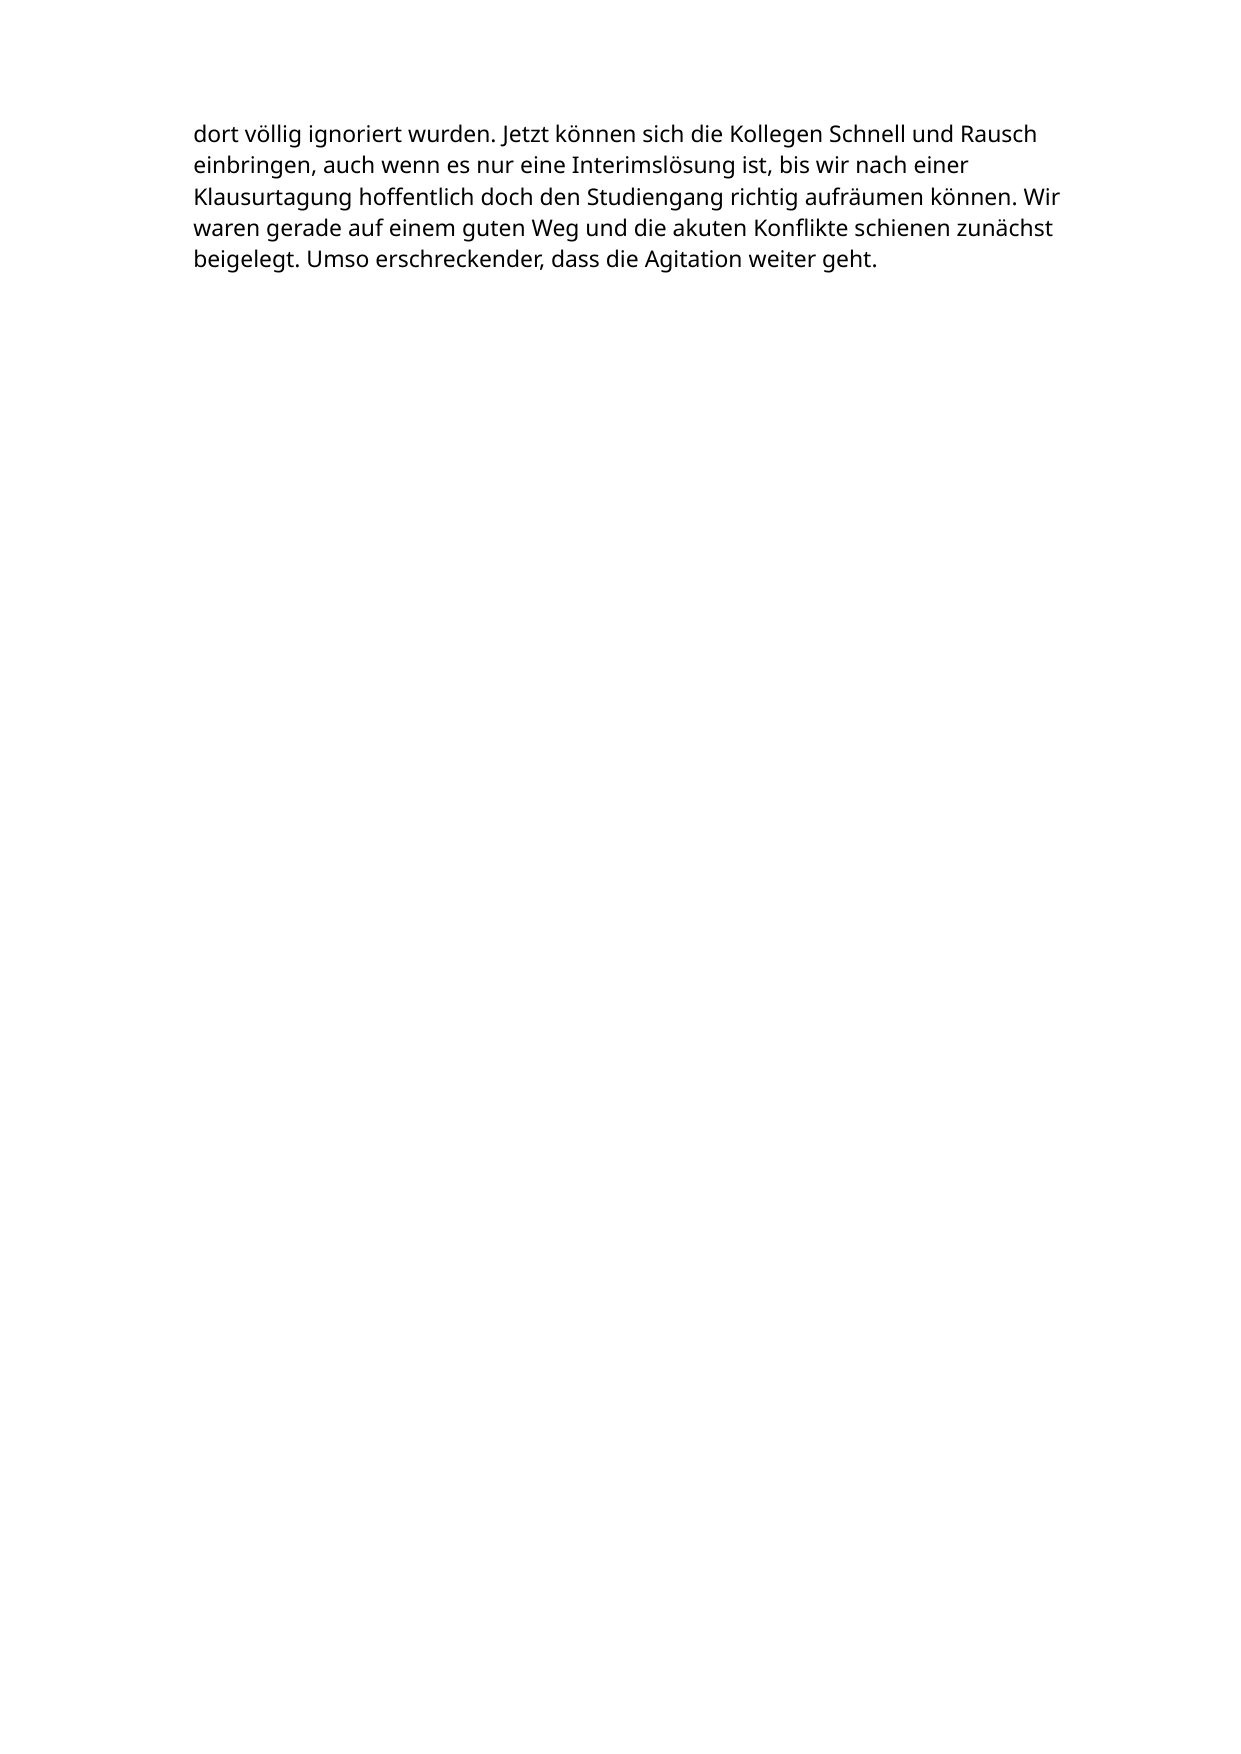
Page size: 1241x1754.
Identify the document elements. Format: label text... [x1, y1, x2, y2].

list dort völlig ignoriert wurden. Jetzt können sich die Kollegen Schnell und Rausch einbringen, auch wenn es nur eine Interimslösung ist, bis wir nach einer Klausurtagung hoffentlich doch den Studiengang richtig aufräumen können. Wir waren gerade auf einem guten Weg und die akuten Konflikte schienen zunächst beigelegt. Umso erschreckender, dass die Agitation weiter geht. [156, 118, 1122, 274]
